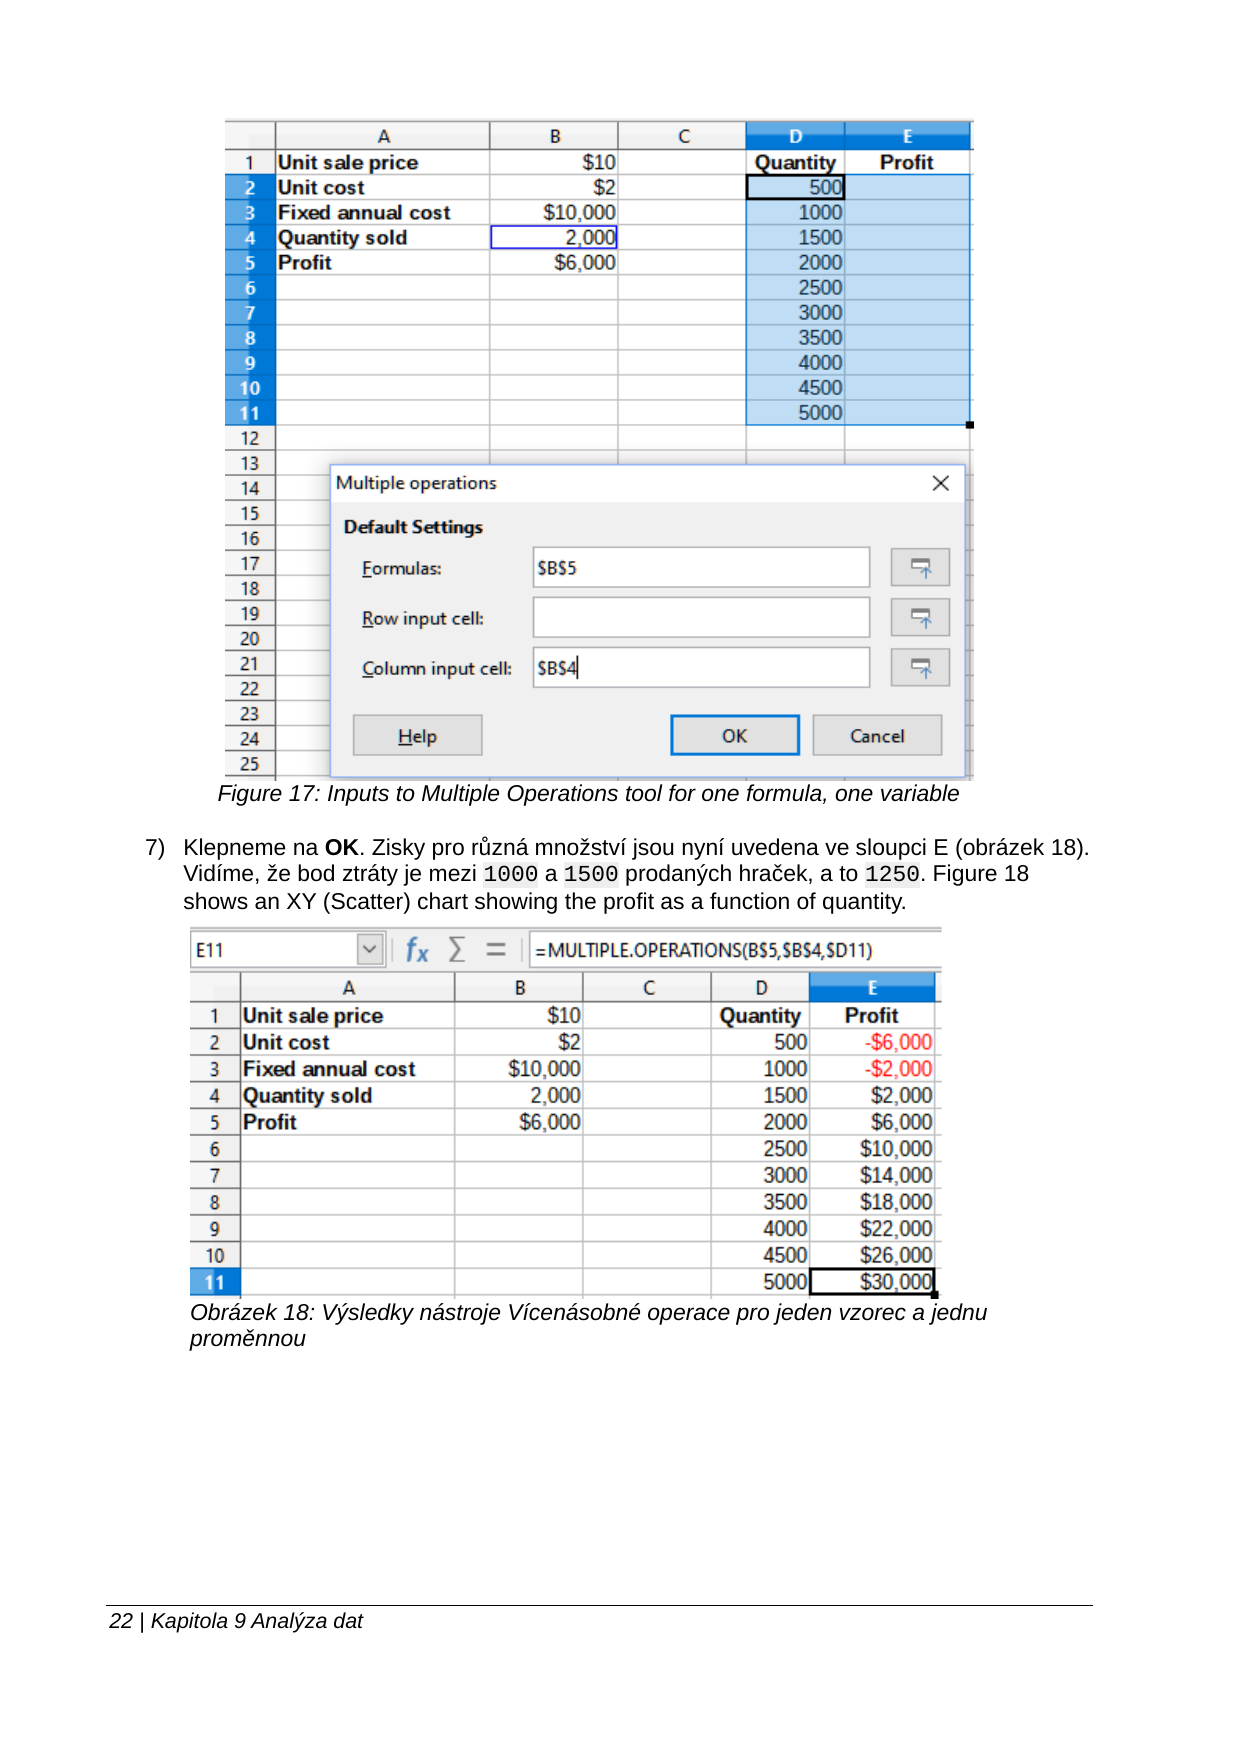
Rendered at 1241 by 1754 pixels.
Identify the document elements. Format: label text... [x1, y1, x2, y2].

picture [190, 926, 942, 1299]
list Klepneme na OK. Zisky pro různá množství jsou nyní uvedena ve sloupci E (obrázek 18). Vidíme, že bod ztráty je mezi 1000 a 1500 prodaných hraček, a to 1250. Figure 18 shows an XY (Scatter) chart showing the profit as a function of quantity. [165, 833, 1093, 914]
text Obrázek 18: Výsledky nástroje Vícenásobné operace pro jeden vzorec a jednu proměnnou [190, 926, 1009, 1351]
picture [225, 118, 974, 781]
text Figure 17: Inputs to Multiple Operations tool for one formula, one variable [217, 118, 982, 806]
